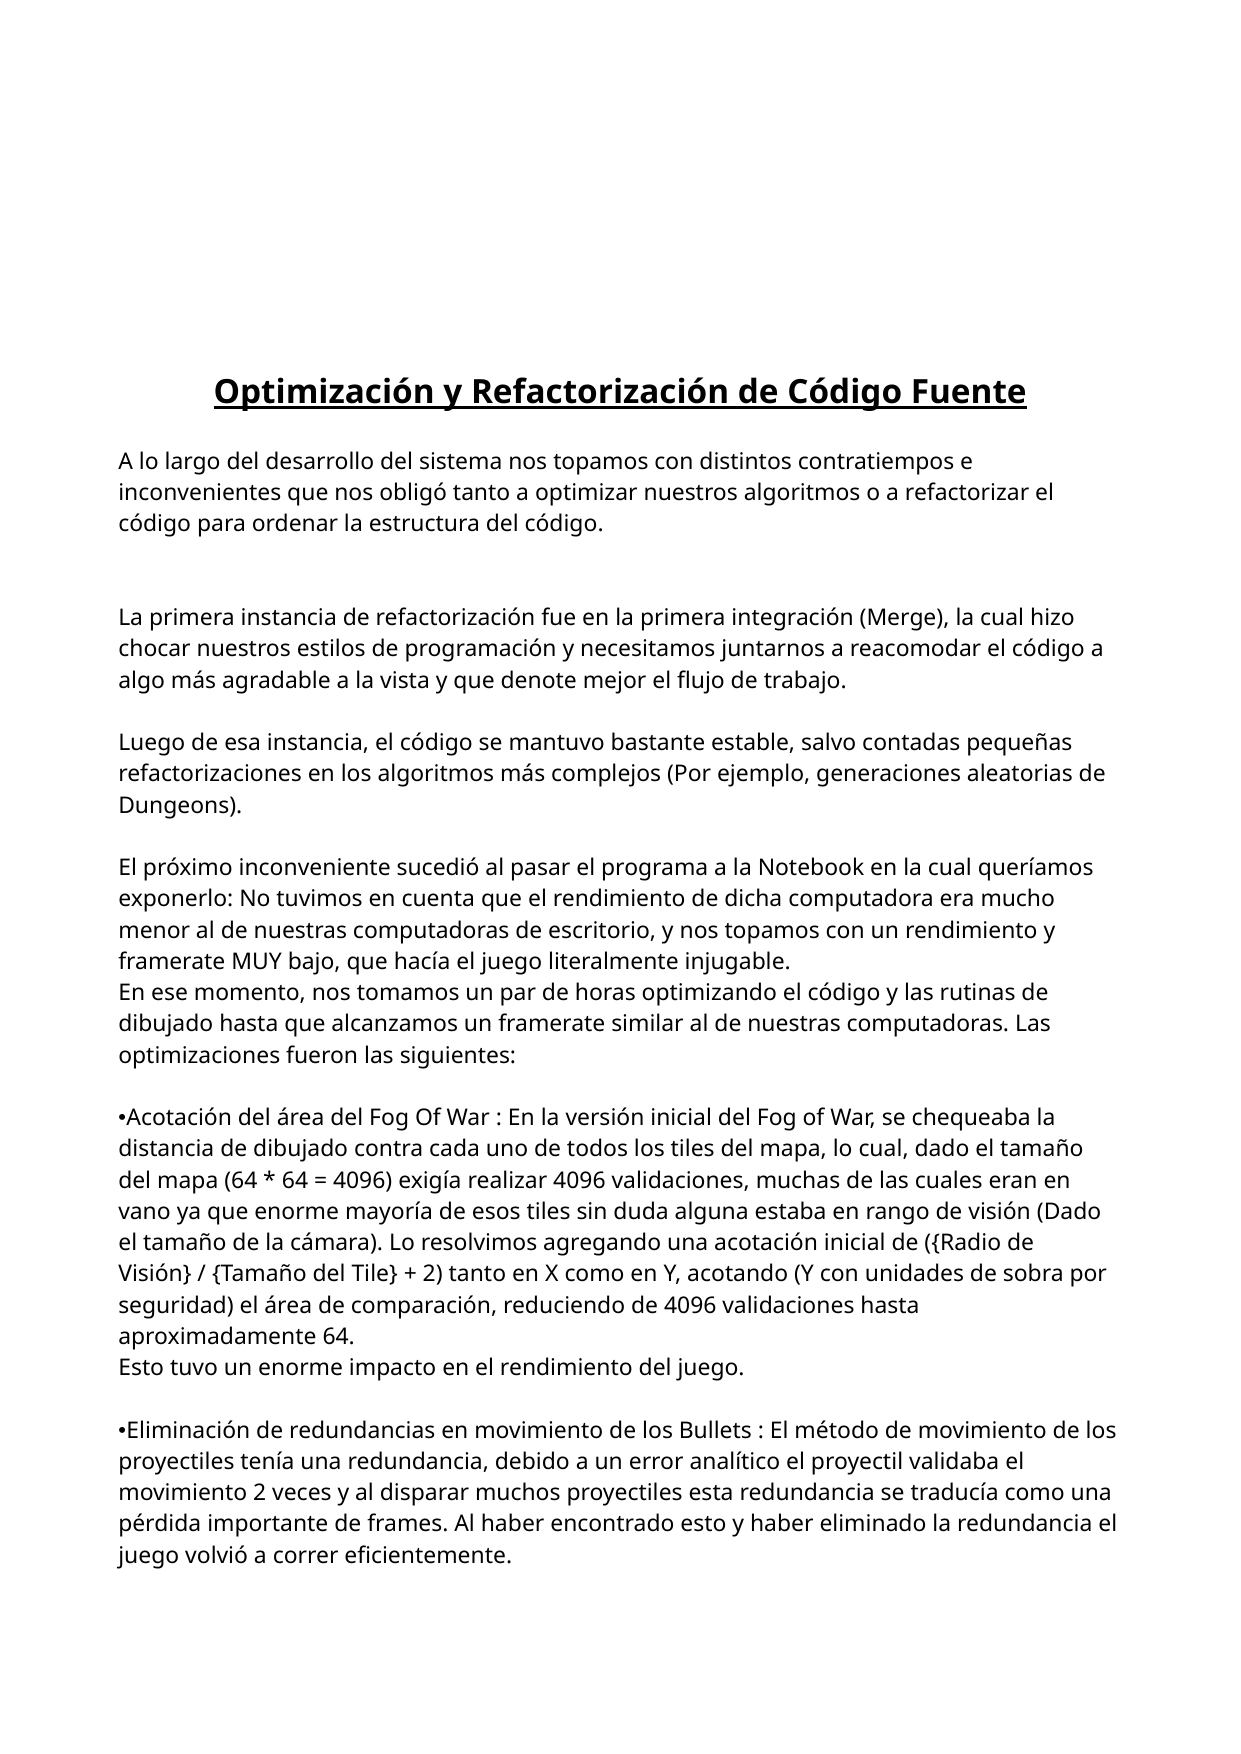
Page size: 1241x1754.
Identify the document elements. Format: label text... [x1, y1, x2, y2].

text La primera instancia de refactorización fue en la primera integración (Merge), la cual hizo chocar nuestros estilos de programación y necesitamos juntarnos a reacomodar el código a algo más agradable a la vista y que denote mejor el flujo de trabajo. [118, 601, 1122, 695]
text Esto tuvo un enorme impacto en el rendimiento del juego. [118, 1351, 1122, 1382]
list Eliminación de redundancias en movimiento de los Bullets : El método de movimiento de los proyectiles tenía una redundancia, debido a un error analítico el proyectil validaba el movimiento 2 veces y al disparar muchos proyectiles esta redundancia se traducía como una pérdida importante de frames. Al haber encontrado esto y haber eliminado la redundancia el juego volvió a correr eficientemente. [118, 1413, 1122, 1570]
text Optimización y Refactorización de Código Fuente [118, 368, 1122, 413]
text El próximo inconveniente sucedió al pasar el programa a la Notebook en la cual queríamos exponerlo: No tuvimos en cuenta que el rendimiento de dicha computadora era mucho menor al de nuestras computadoras de escritorio, y nos topamos con un rendimiento y framerate MUY bajo, que hacía el juego literalmente injugable. En ese momento, nos tomamos un par de horas optimizando el código y las rutinas de dibujado hasta que alcanzamos un framerate similar al de nuestras computadoras. Las optimizaciones fueron las siguientes: [118, 851, 1122, 1070]
list Acotación del área del Fog Of War : En la versión inicial del Fog of War, se chequeaba la distancia de dibujado contra cada uno de todos los tiles del mapa, lo cual, dado el tamaño del mapa (64 * 64 = 4096) exigía realizar 4096 validaciones, muchas de las cuales eran en vano ya que enorme mayoría de esos tiles sin duda alguna estaba en rango de visión (Dado el tamaño de la cámara). Lo resolvimos agregando una acotación inicial de ({Radio de Visión} / {Tamaño del Tile} + 2) tanto en X como en Y, acotando (Y con unidades de sobra por seguridad) el área de comparación, reduciendo de 4096 validaciones hasta aproximadamente 64. [118, 1101, 1122, 1351]
text Luego de esa instancia, el código se mantuvo bastante estable, salvo contadas pequeñas refactorizaciones en los algoritmos más complejos (Por ejemplo, generaciones aleatorias de Dungeons). [118, 726, 1122, 820]
text A lo largo del desarrollo del sistema nos topamos con distintos contratiempos e inconvenientes que nos obligó tanto a optimizar nuestros algoritmos o a refactorizar el código para ordenar la estructura del código. [118, 445, 1122, 538]
